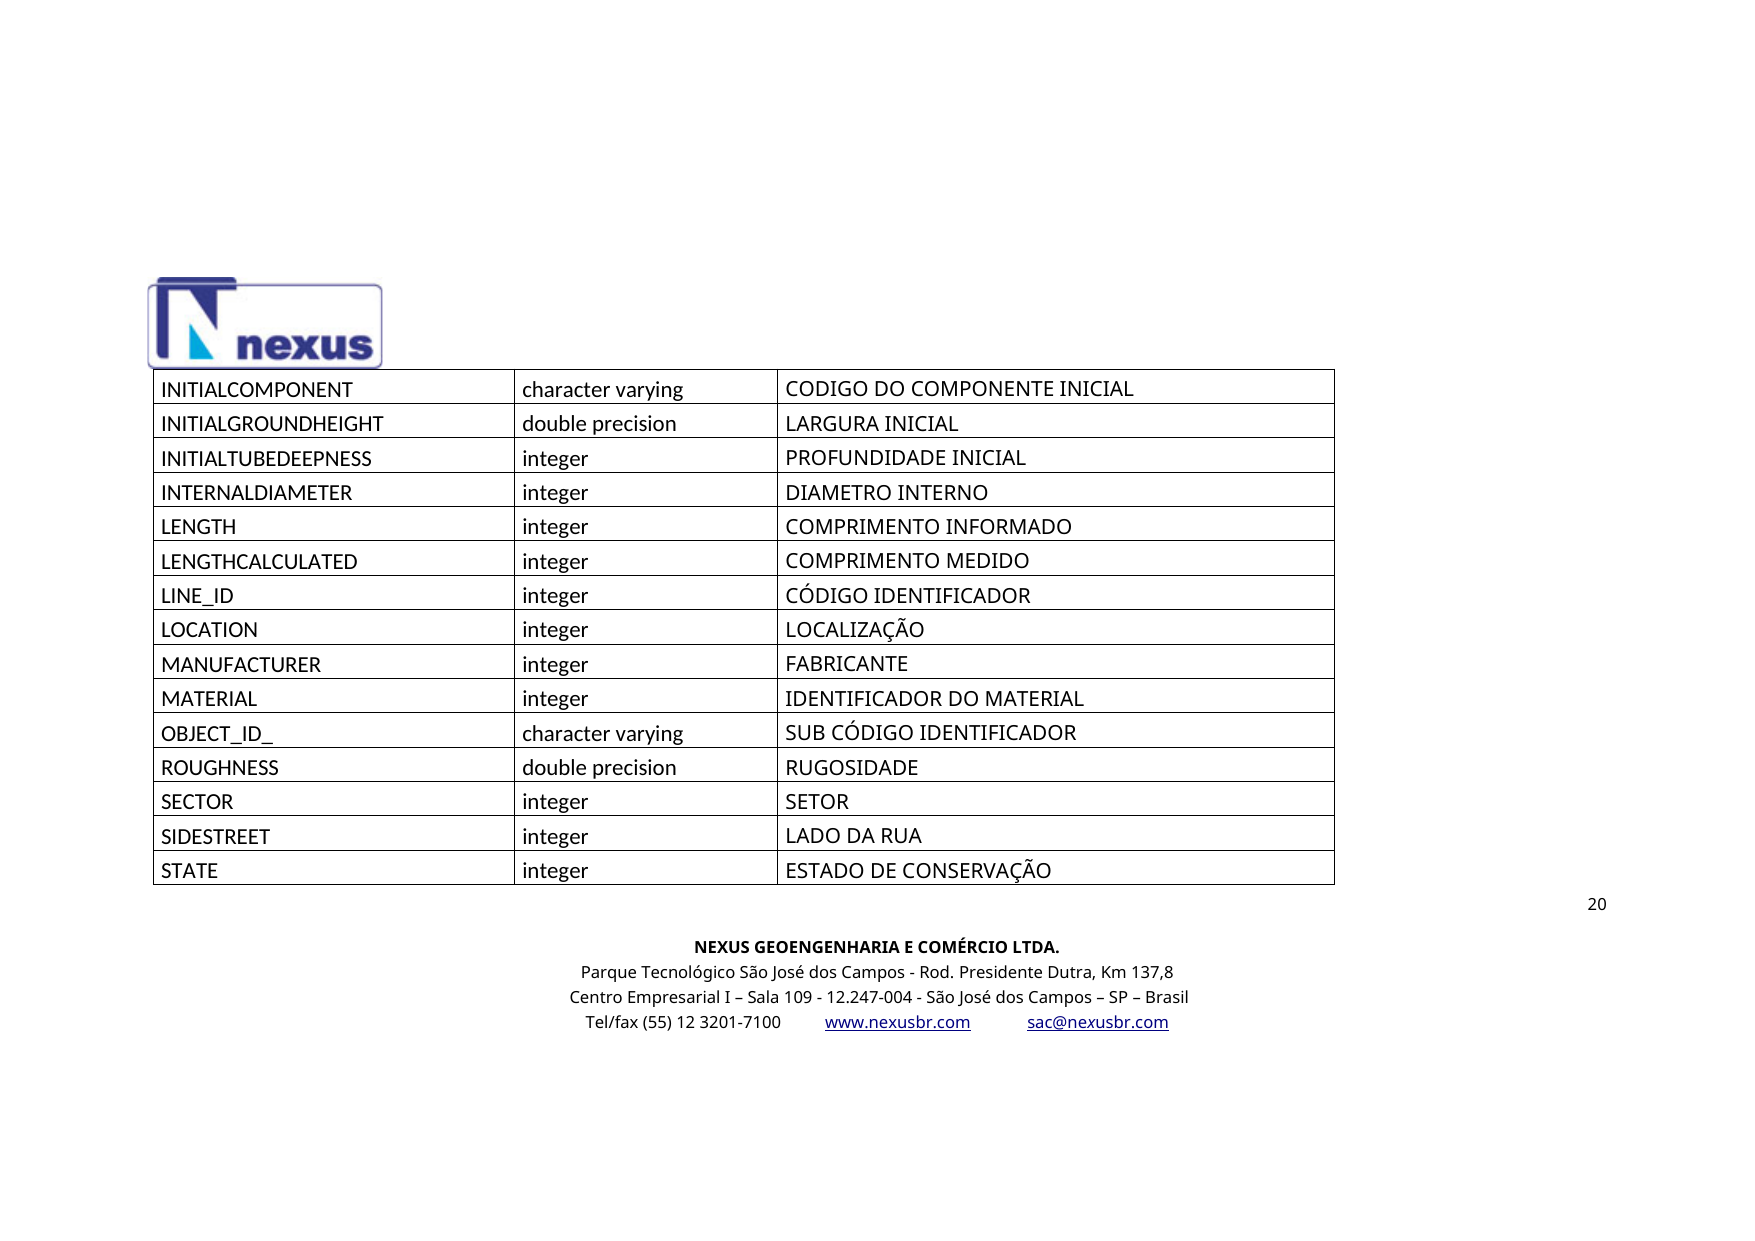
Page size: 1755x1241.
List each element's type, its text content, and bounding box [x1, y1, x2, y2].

table_cell MANUFACTURER [154, 645, 514, 678]
table_cell INTERNALDIAMETER [154, 473, 514, 506]
table_cell double precision [515, 748, 777, 781]
table_cell integer [515, 507, 777, 540]
table_cell LOCALIZAÇÃO [778, 610, 1334, 643]
table_cell IDENTIFICADOR DO MATERIAL [778, 679, 1334, 712]
table_cell character varying [515, 370, 777, 403]
table_cell OBJECT_ID_ [154, 713, 514, 747]
table_cell integer [515, 782, 777, 815]
table_cell integer [515, 473, 777, 506]
table_cell LENGTHCALCULATED [154, 541, 514, 575]
table_cell FABRICANTE [778, 645, 1334, 678]
table_cell SIDESTREET [154, 816, 514, 850]
table_cell LINE_ID [154, 576, 514, 609]
table_cell integer [515, 610, 777, 643]
table_cell INITIALTUBEDEEPNESS [154, 438, 514, 472]
table_cell SUB CÓDIGO IDENTIFICADOR [778, 713, 1334, 747]
table_cell PROFUNDIDADE INICIAL [778, 438, 1334, 472]
table_cell character varying [515, 713, 777, 747]
table_cell COMPRIMENTO INFORMADO [778, 507, 1334, 540]
table_cell integer [515, 679, 777, 712]
table_cell LADO DA RUA [778, 816, 1334, 850]
table_cell INITIALGROUNDHEIGHT [154, 404, 514, 437]
table_cell SETOR [778, 782, 1334, 815]
table_cell STATE [154, 851, 514, 884]
table_cell integer [515, 645, 777, 678]
table_cell ESTADO DE CONSERVAÇÃO [778, 851, 1334, 884]
table_cell LOCATION [154, 610, 514, 643]
table_cell CÓDIGO IDENTIFICADOR [778, 576, 1334, 609]
table_cell MATERIAL [154, 679, 514, 712]
table_cell integer [515, 816, 777, 850]
table_cell integer [515, 576, 777, 609]
table_cell LENGTH [154, 507, 514, 540]
table_cell LARGURA INICIAL [778, 404, 1334, 437]
table_cell ROUGHNESS [154, 748, 514, 781]
table_cell INITIALCOMPONENT [154, 370, 514, 403]
table_cell integer [515, 438, 777, 472]
table_cell CODIGO DO COMPONENTE INICIAL [778, 370, 1334, 403]
table_cell COMPRIMENTO MEDIDO [778, 541, 1334, 575]
table_cell double precision [515, 404, 777, 437]
table_cell integer [515, 851, 777, 884]
table_cell RUGOSIDADE [778, 748, 1334, 781]
table_cell SECTOR [154, 782, 514, 815]
table_cell integer [515, 541, 777, 575]
table_cell DIAMETRO INTERNO [778, 473, 1334, 506]
